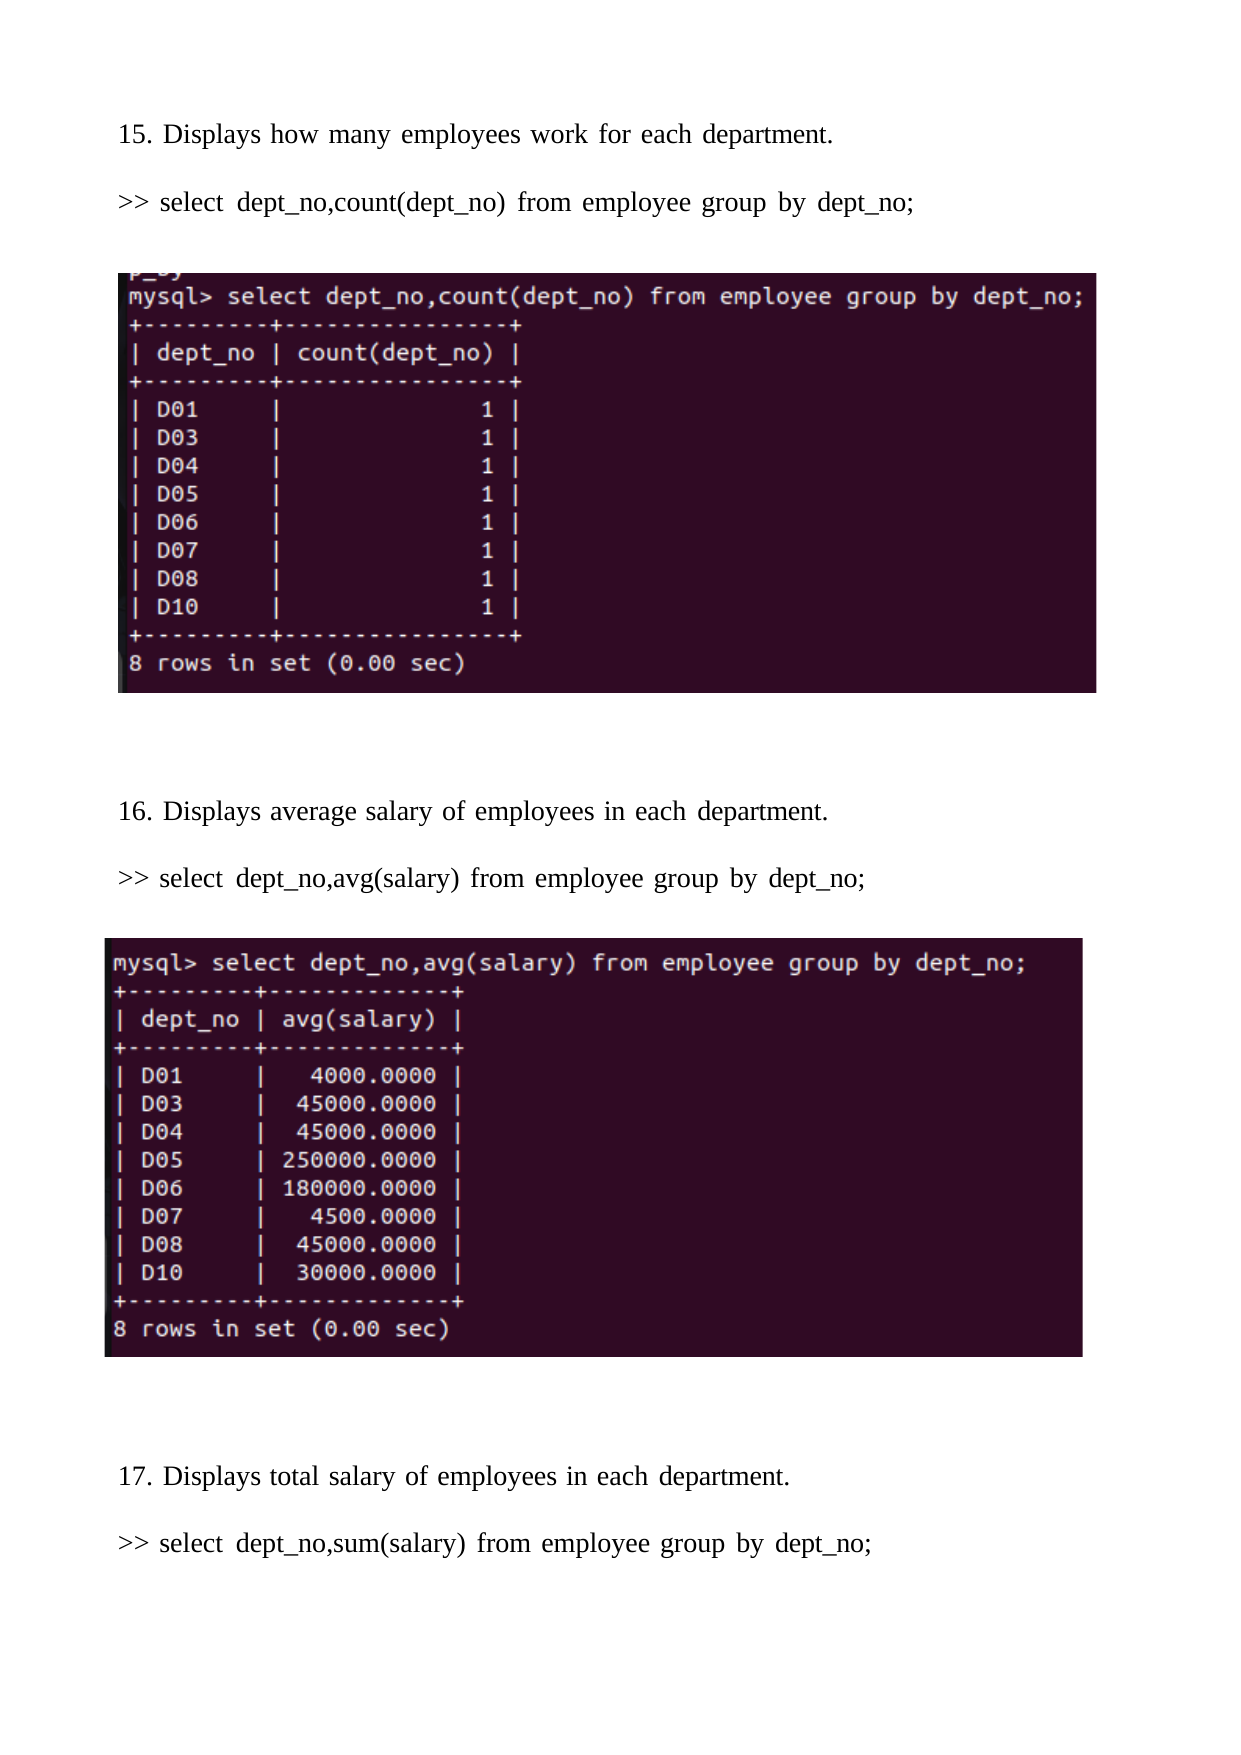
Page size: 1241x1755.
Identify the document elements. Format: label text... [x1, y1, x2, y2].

text >> select dept_no,count(dept_no) from employee group by dept_no; [118, 185, 1137, 217]
text >> select dept_no,sum(salary) from employee group by dept_no; [118, 1526, 1137, 1558]
text >> select dept_no,avg(salary) from employee group by dept_no; [118, 861, 1137, 893]
list Displays total salary of employees in each department. [118, 1458, 1137, 1491]
list Displays average salary of employees in each department. [118, 794, 1137, 827]
list Displays how many employees work for each department. [118, 117, 1137, 149]
